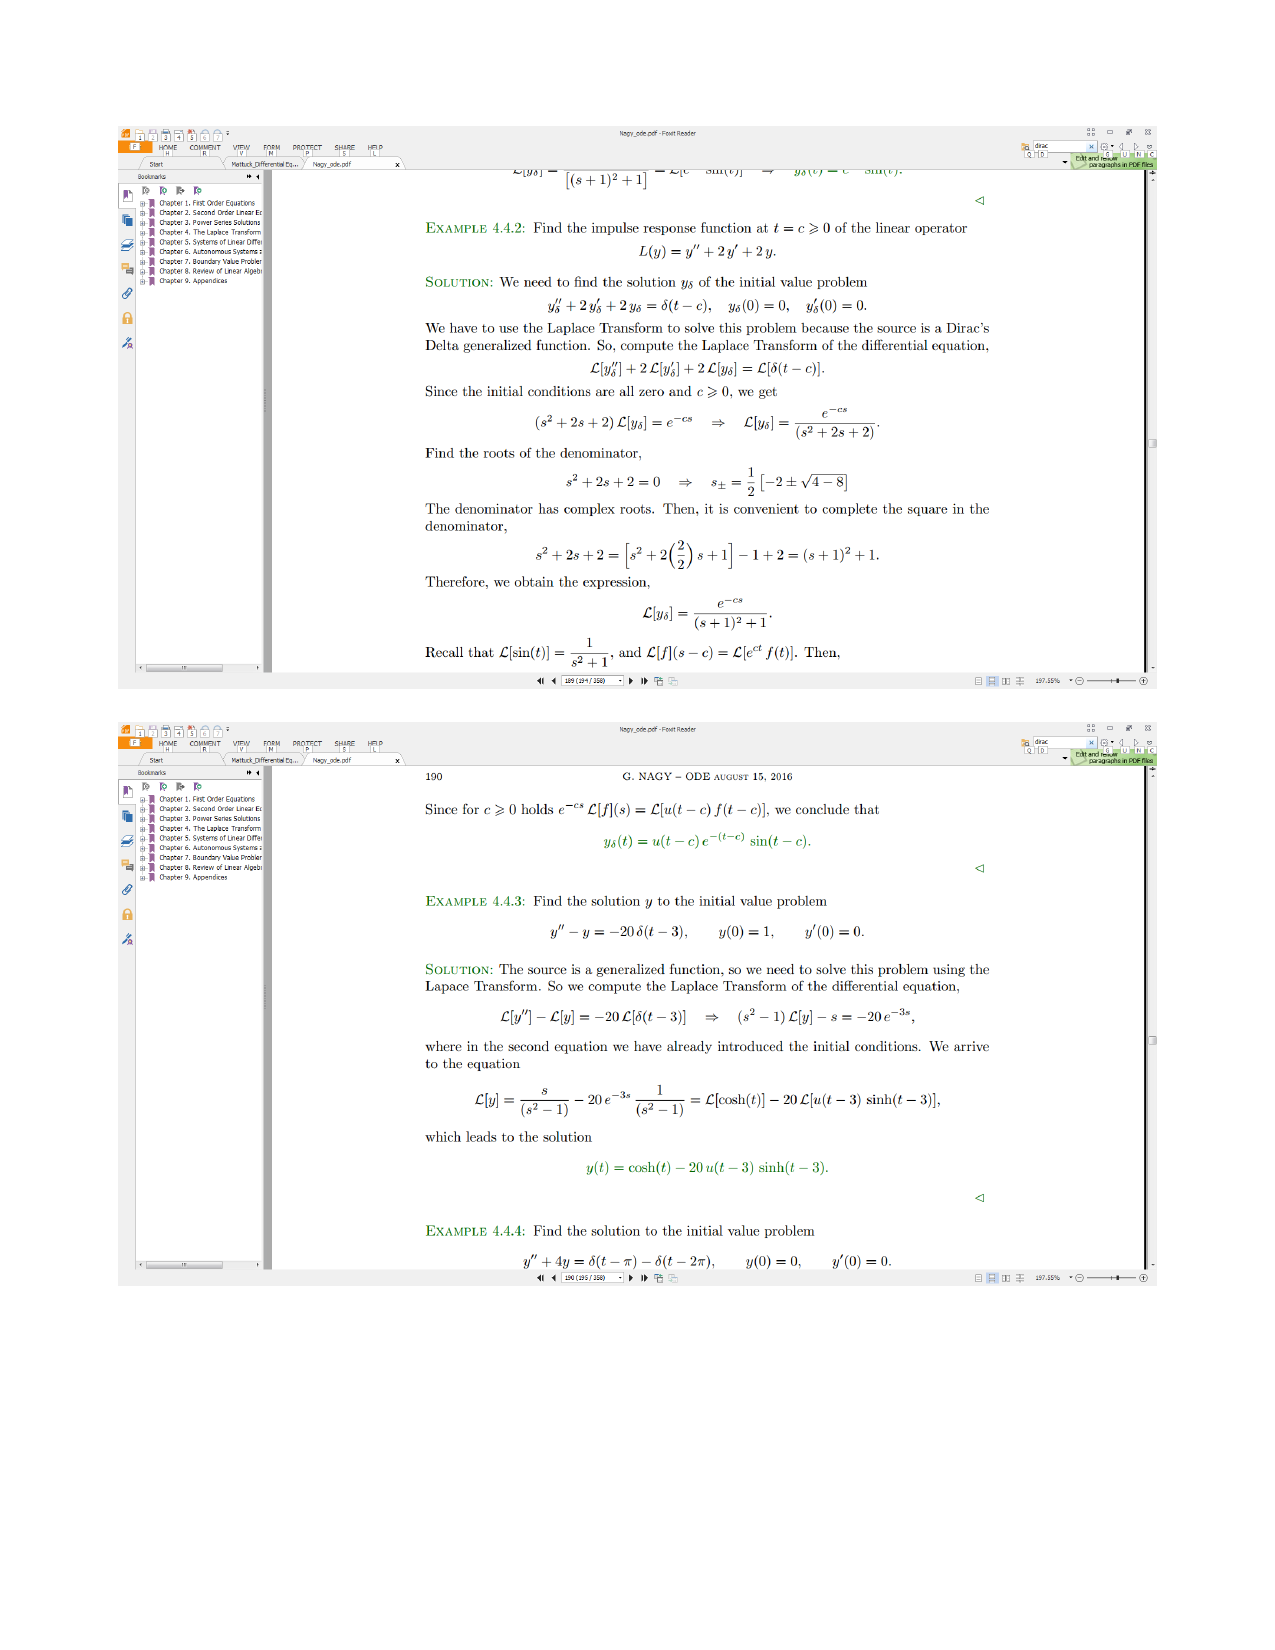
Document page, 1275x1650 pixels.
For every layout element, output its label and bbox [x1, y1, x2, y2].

picture [118, 722, 1157, 1286]
picture [118, 126, 1157, 689]
